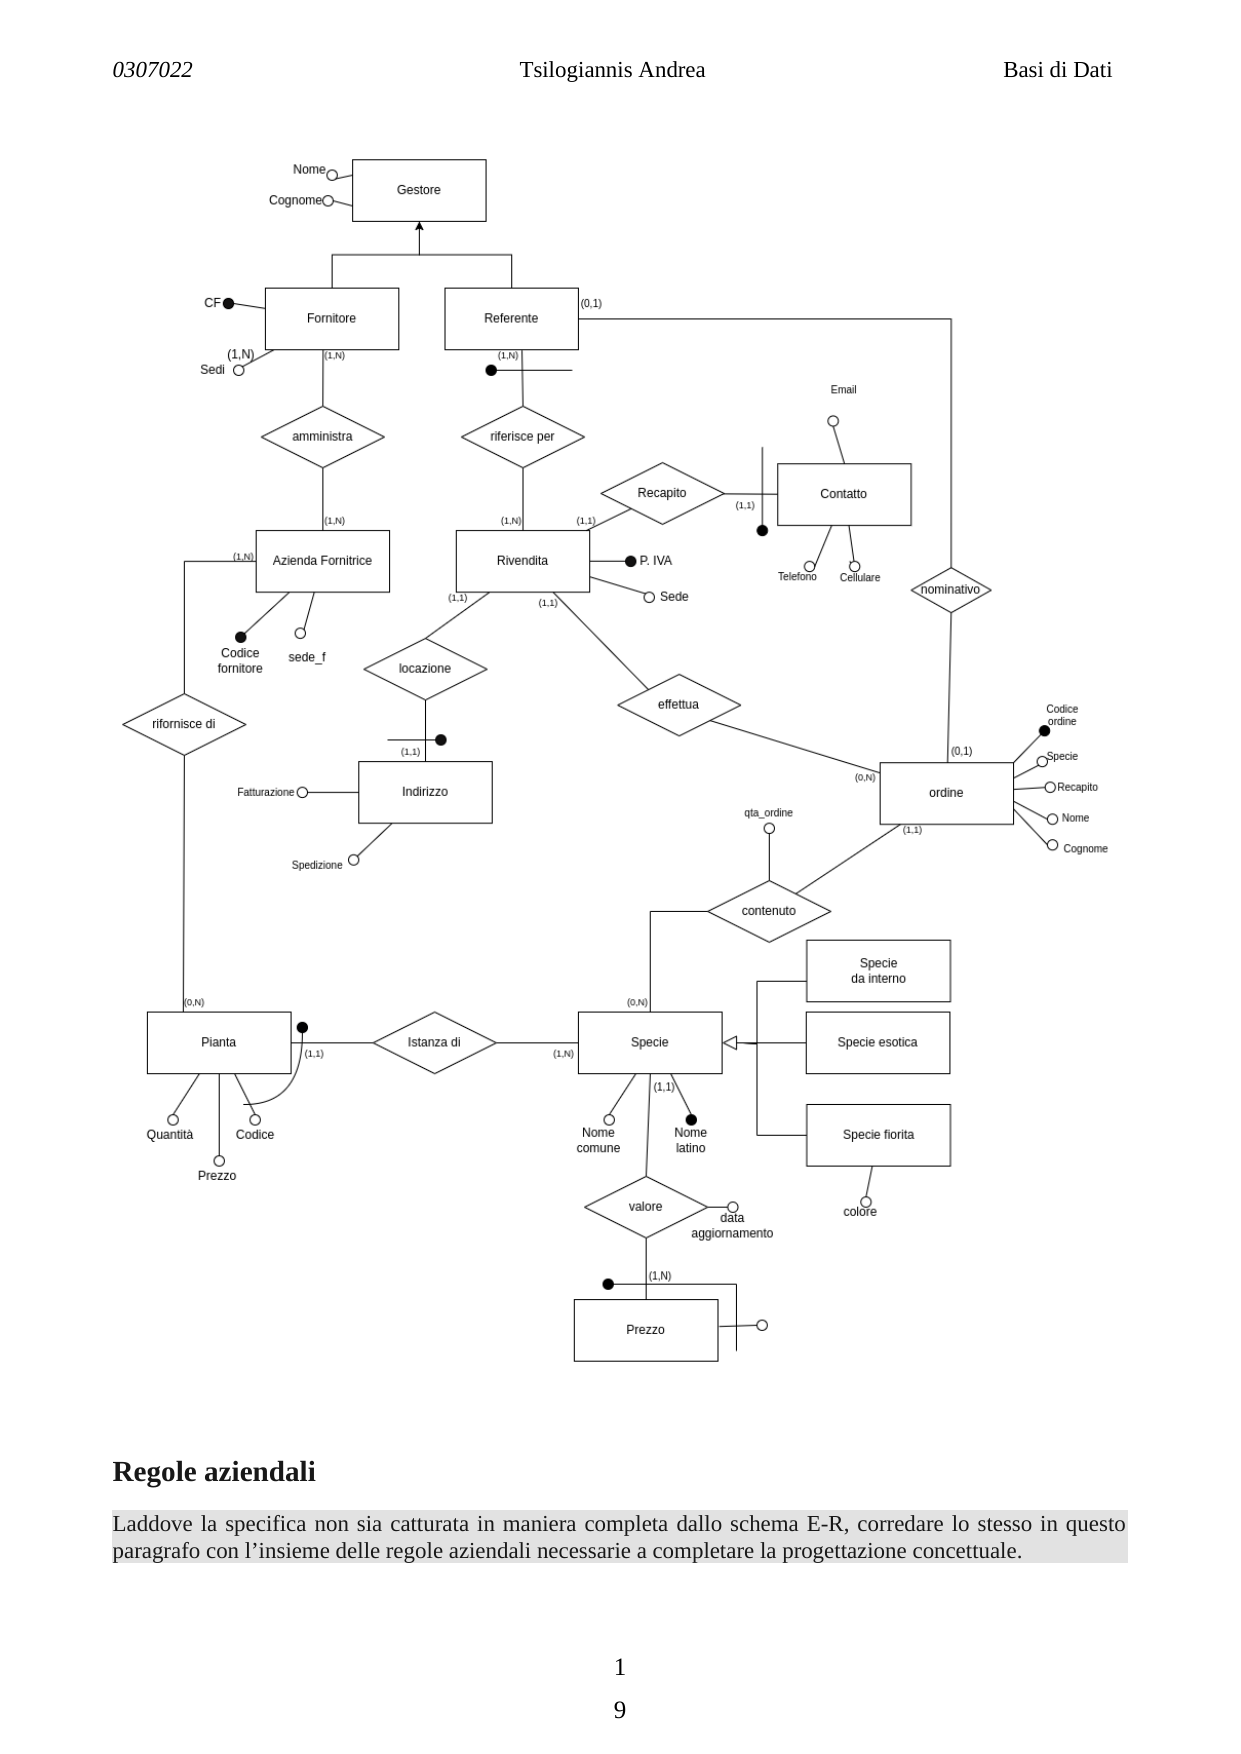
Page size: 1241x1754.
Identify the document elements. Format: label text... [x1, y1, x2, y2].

picture [112, 150, 1128, 1372]
text Laddove la specifica non sia catturata in maniera completa dallo schema E-R, corredare lo stesso in questo paragrafo con l’insieme delle regole aziendali necessarie a completare la progettazione concettuale. [112, 1510, 1128, 1563]
subtitle Regole aziendali [112, 1454, 1128, 1487]
